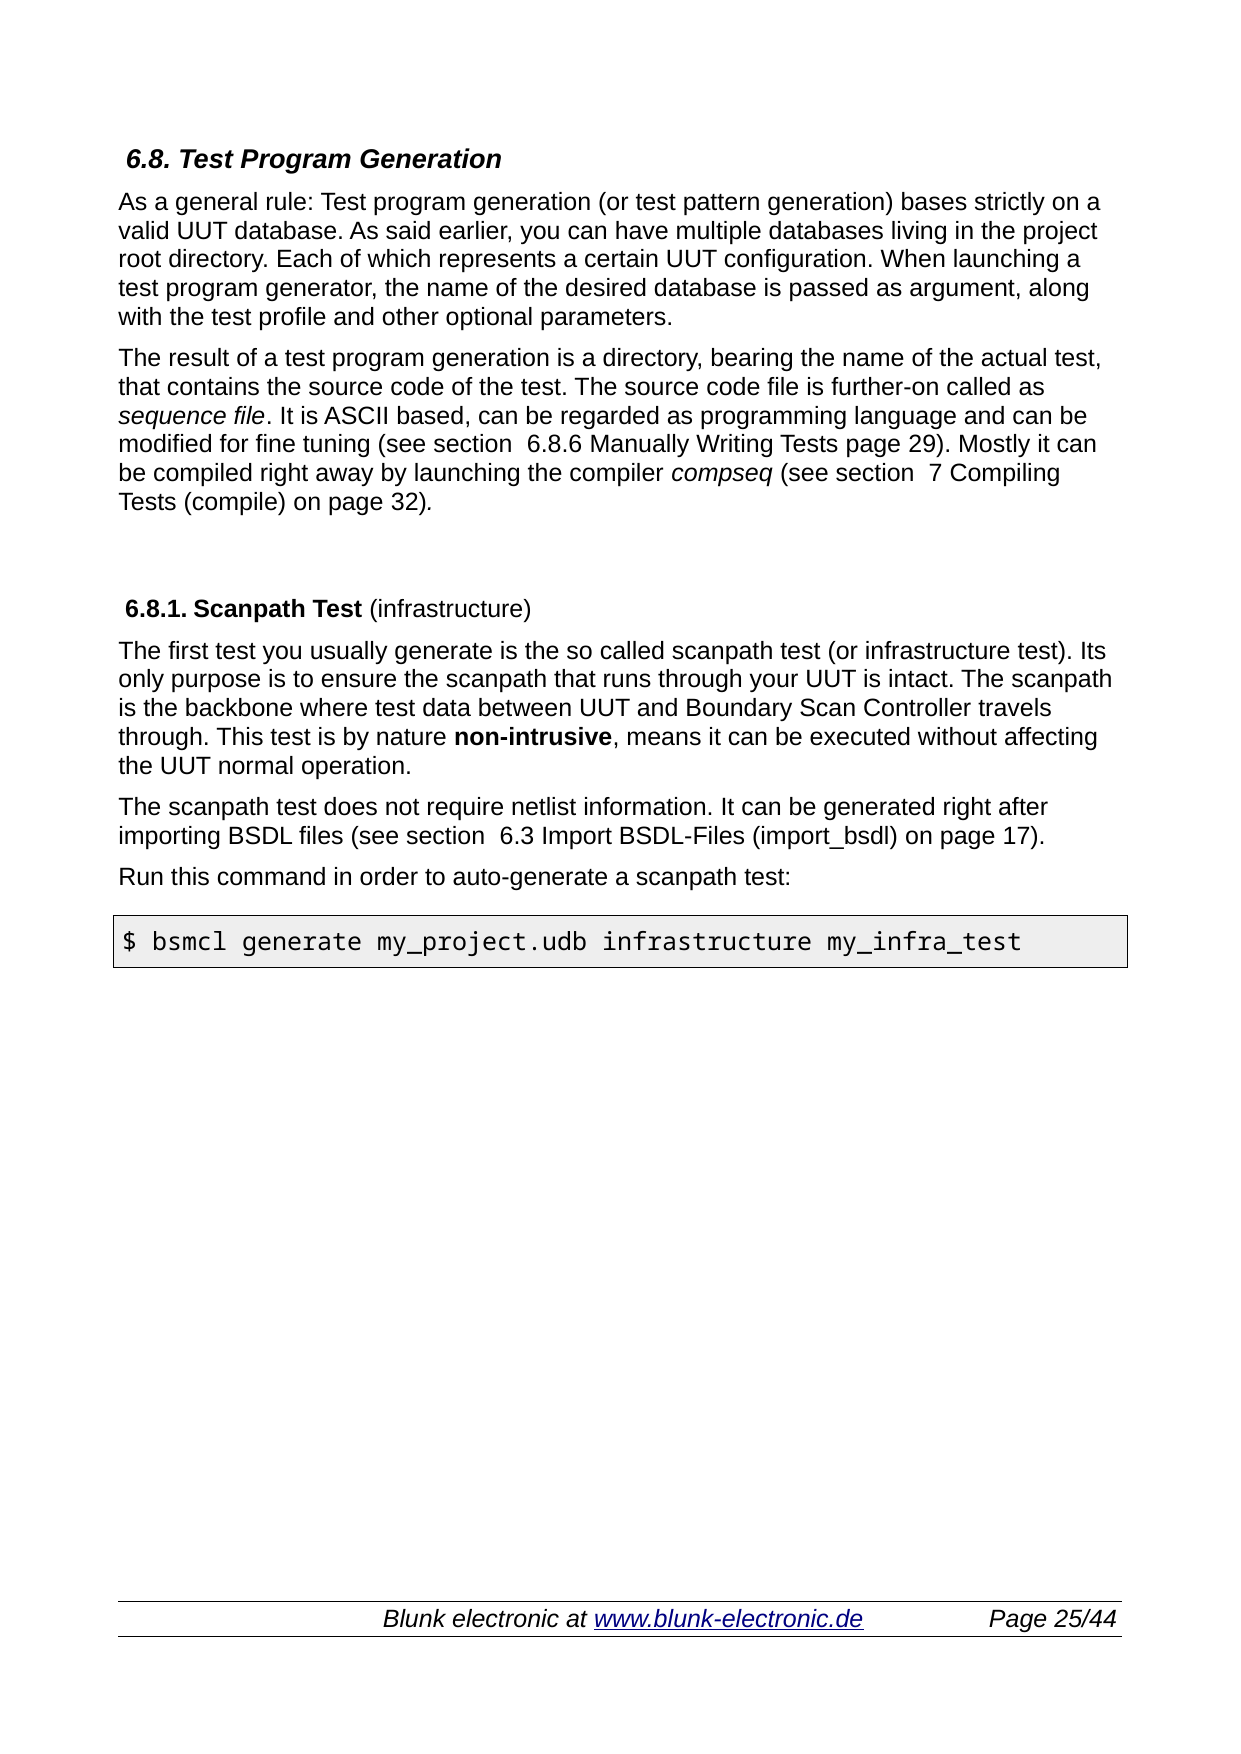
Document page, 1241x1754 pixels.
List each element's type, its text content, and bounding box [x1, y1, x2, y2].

text The result of a test program generation is a directory, bearing the name of the actual test, that contains the source code of the test. The source code file is further-on called as sequence file. It is ASCII based, can be regarded as programming language and can be modified for fine tuning (see section 6.8.6 Manually Writing Tests page 30). Mostly it can be compiled right away by launching the compiler compseq (see section 7 Compiling Tests (compile) on page 33). [118, 343, 1122, 516]
text The scanpath test does not require netlist information. It can be generated right after importing BSDL files (see section 6.3 Import BSDL-Files (import_bsdl) on page 18). [118, 792, 1122, 849]
text As a general rule: Test program generation (or test pattern generation) bases strictly on a valid UUT database. As said earlier, you can have multiple databases living in the project root directory. Each of which represents a certain UUT configuration. When launching a test program generator, the name of the desired database is passed as argument, along with the test profile and other optional parameters. [118, 187, 1122, 331]
text Run this command in order to auto-generate a scanpath test: [118, 862, 1122, 891]
text $ bsmcl generate my_project.udb infrastructure my_infra_test [122, 924, 1118, 958]
text The first test you usually generate is the so called scanpath test (or infrastructure test). Its only purpose is to ensure the scanpath that runs through your UUT is intact. The scanpath is the backbone where test data between UUT and Boundary Scan Controller travels through. This test is by nature non-intrusive, means it can be executed without affecting the UUT normal operation. [118, 636, 1122, 779]
subtitle Scanpath Test (infrastructure) [118, 594, 1122, 623]
subtitle Test Program Generation [118, 143, 1122, 174]
